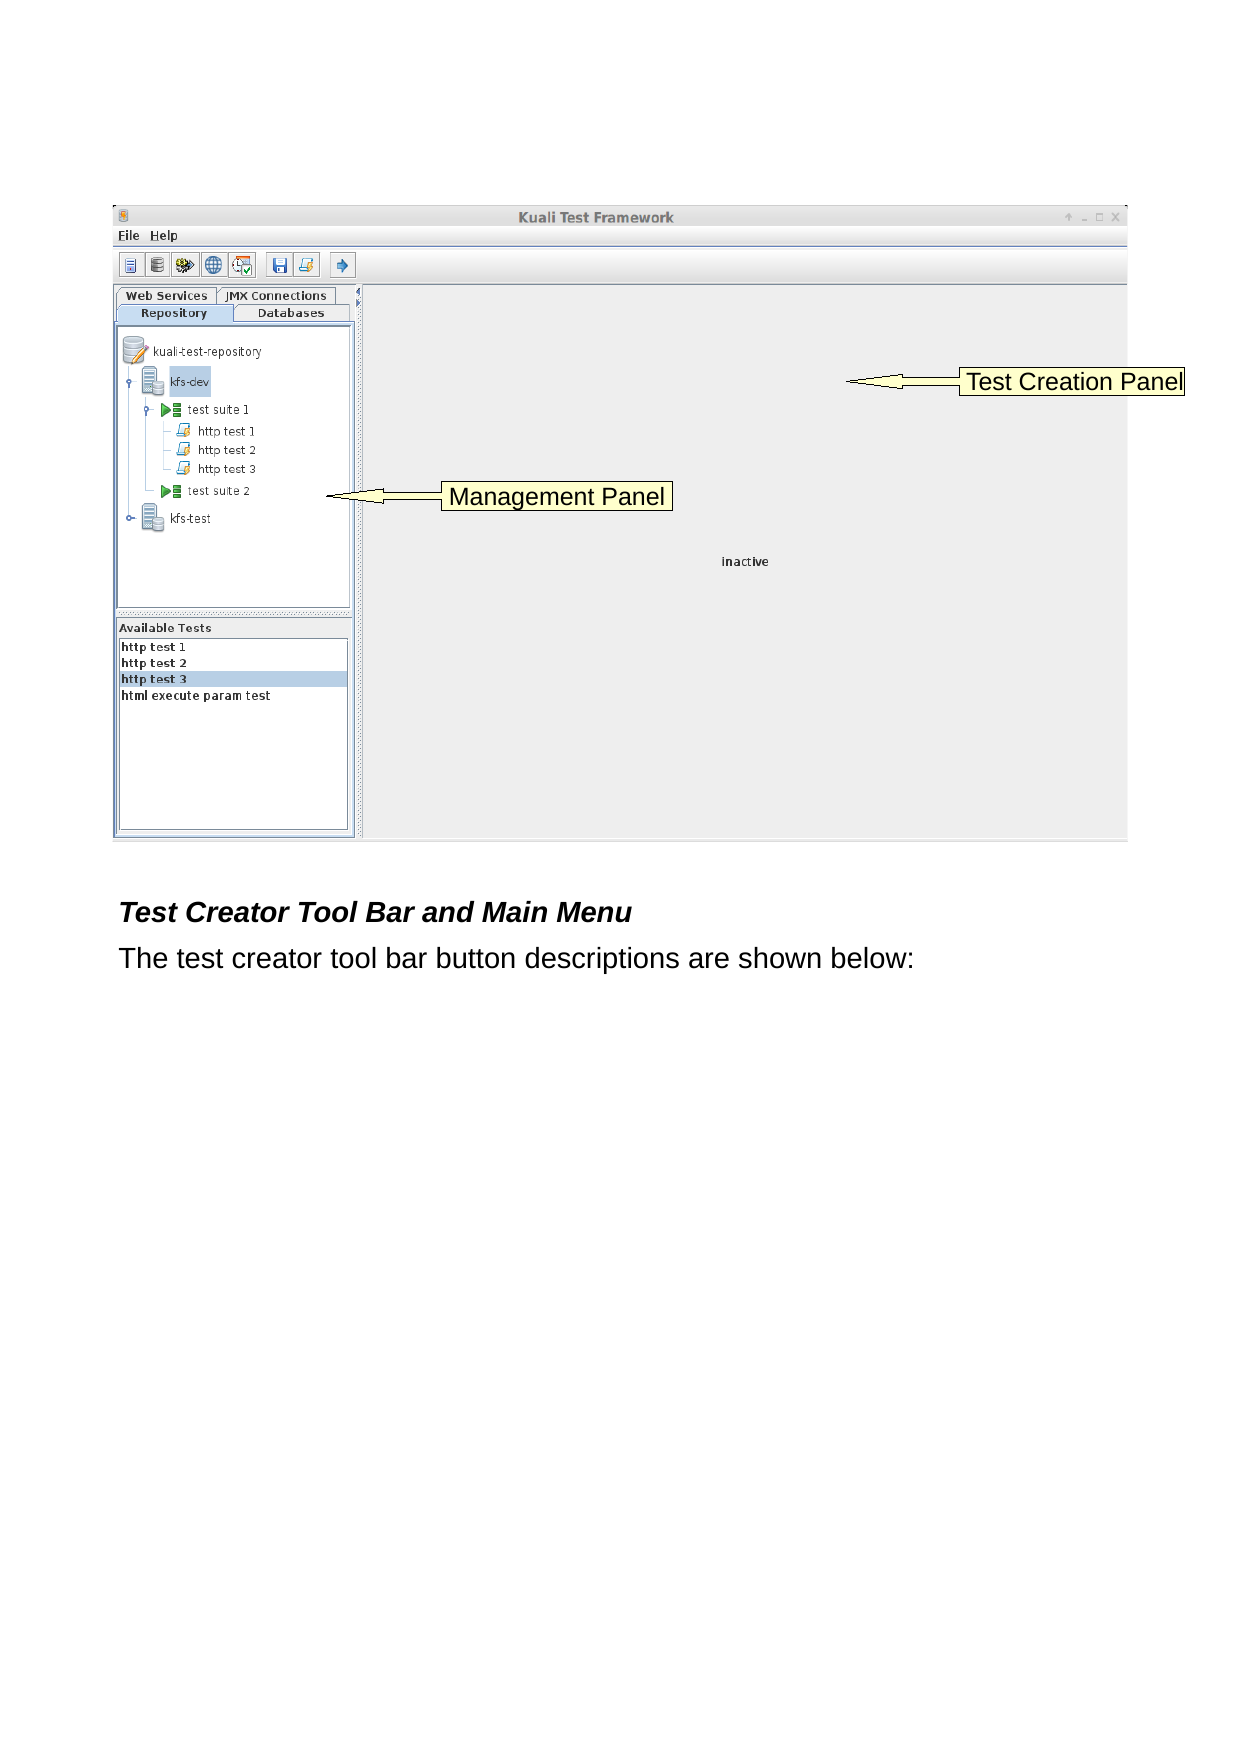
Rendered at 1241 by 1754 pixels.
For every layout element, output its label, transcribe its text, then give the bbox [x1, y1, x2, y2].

picture [112, 205, 1128, 842]
text The test creator tool bar button descriptions are shown below: [118, 941, 1122, 975]
subtitle Test Creator Tool Bar and Main Menu [118, 895, 1122, 929]
